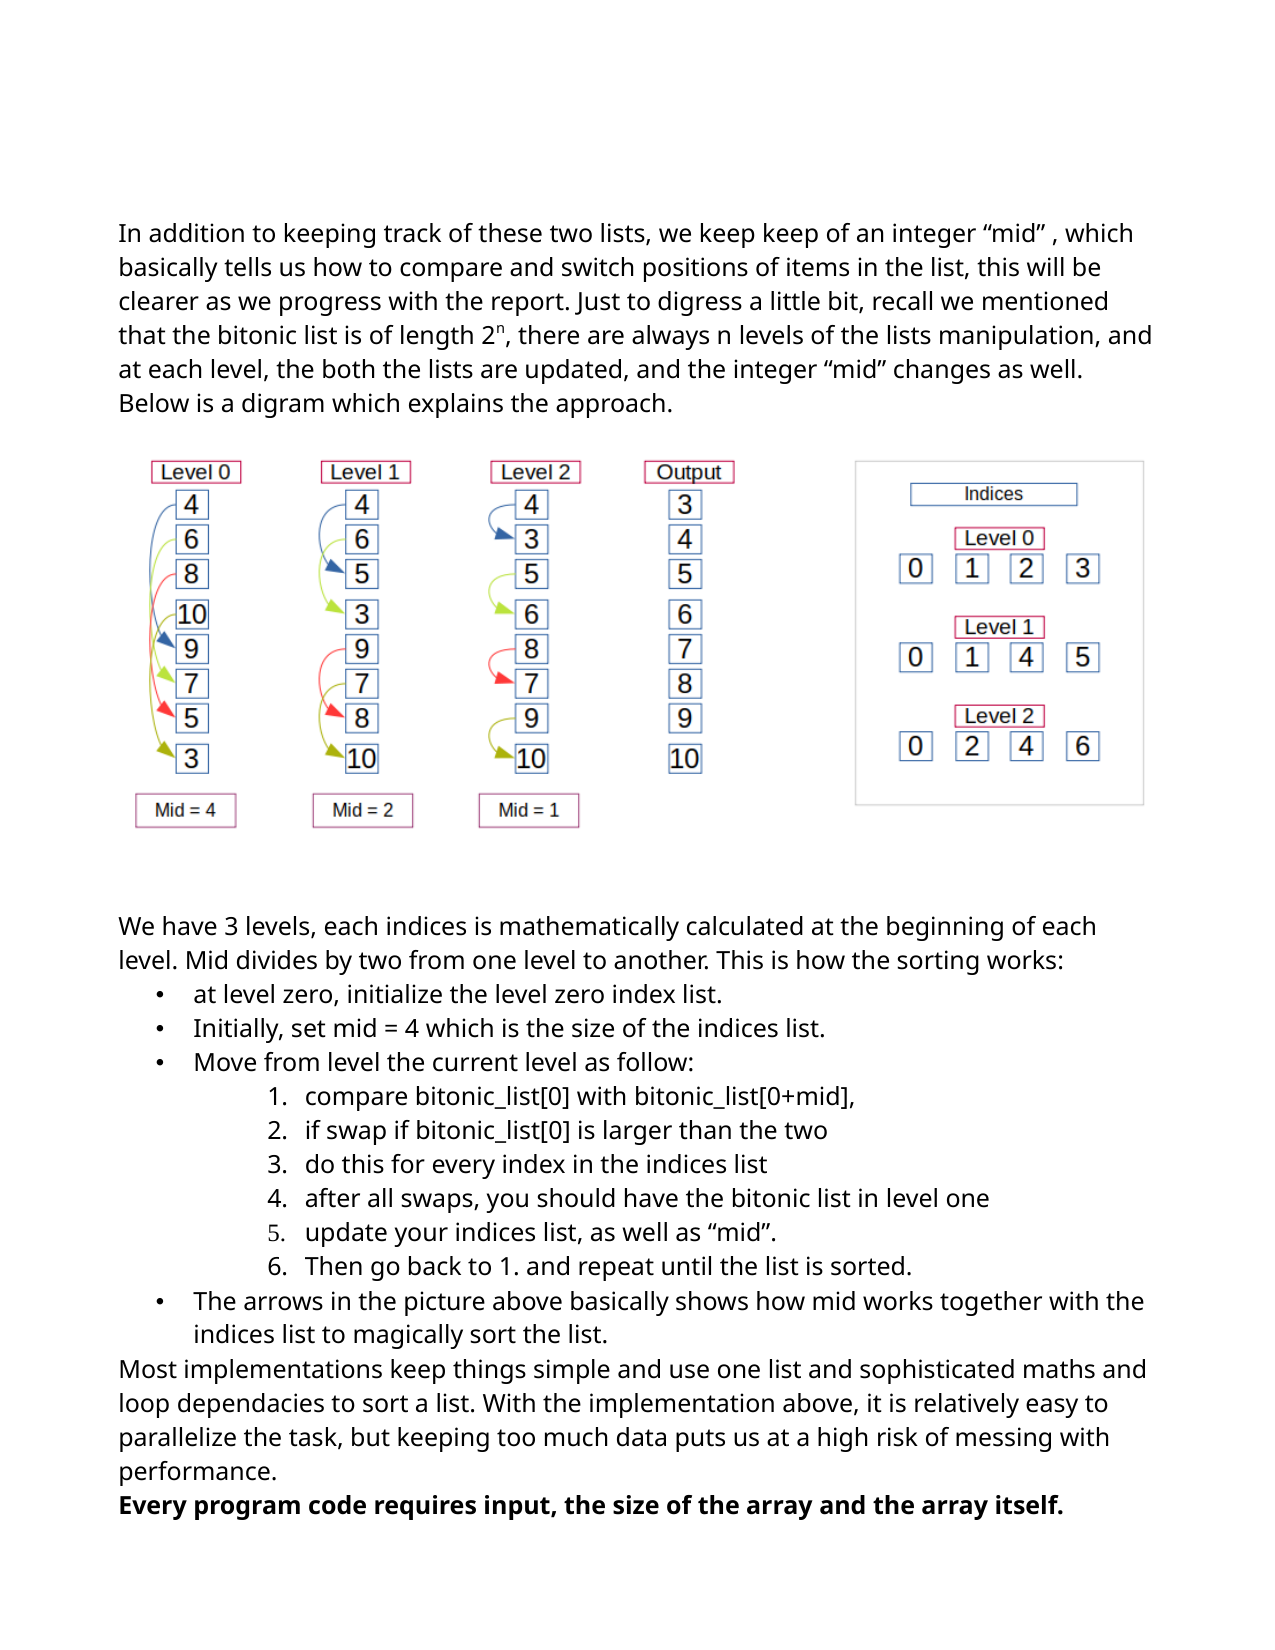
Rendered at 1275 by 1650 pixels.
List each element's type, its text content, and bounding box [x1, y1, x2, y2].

text In addition to keeping track of these two lists, we keep keep of an integer “mid” , which basically tells us how to compare and switch positions of items in the list, this will be clearer as we progress with the report. Just to digress a little bit, recall we mentioned that the bitonic list is of length 2n, there are always n levels of the lists manipulation, and at each level, the both the lists are updated, and the integer “mid” changes as well. Below is a digram which explains the approach. [118, 216, 1157, 420]
list update your indices list, as well as “mid”. [267, 1215, 1157, 1249]
list do this for every index in the indices list [267, 1147, 1157, 1181]
list Move from level the current level as follow: [156, 1045, 1157, 1079]
picture [118, 454, 1157, 841]
list The arrows in the picture above basically shows how mid works together with the indices list to magically sort the list. [156, 1283, 1157, 1351]
list Initially, set mid = 4 which is the size of the indices list. [156, 1011, 1157, 1045]
list Then go back to 1. and repeat until the list is sorted. [267, 1249, 1157, 1283]
text Every program code requires input, the size of the array and the array itself. [118, 1487, 1157, 1522]
text Most implementations keep things simple and use one list and sophisticated maths and loop dependacies to sort a list. With the implementation above, it is relatively easy to parallelize the task, but keeping too much data puts us at a high risk of messing with performance. [118, 1351, 1157, 1487]
list after all swaps, you should have the bitonic list in level one [267, 1181, 1157, 1215]
list at level zero, initialize the level zero index list. [156, 977, 1157, 1011]
text We have 3 levels, each indices is mathematically calculated at the beginning of each level. Mid divides by two from one level to another. This is how the sorting works: [118, 908, 1157, 977]
list compare bitonic_list[0] with bitonic_list[0+mid], [267, 1079, 1157, 1113]
list if swap if bitonic_list[0] is larger than the two [267, 1113, 1157, 1147]
